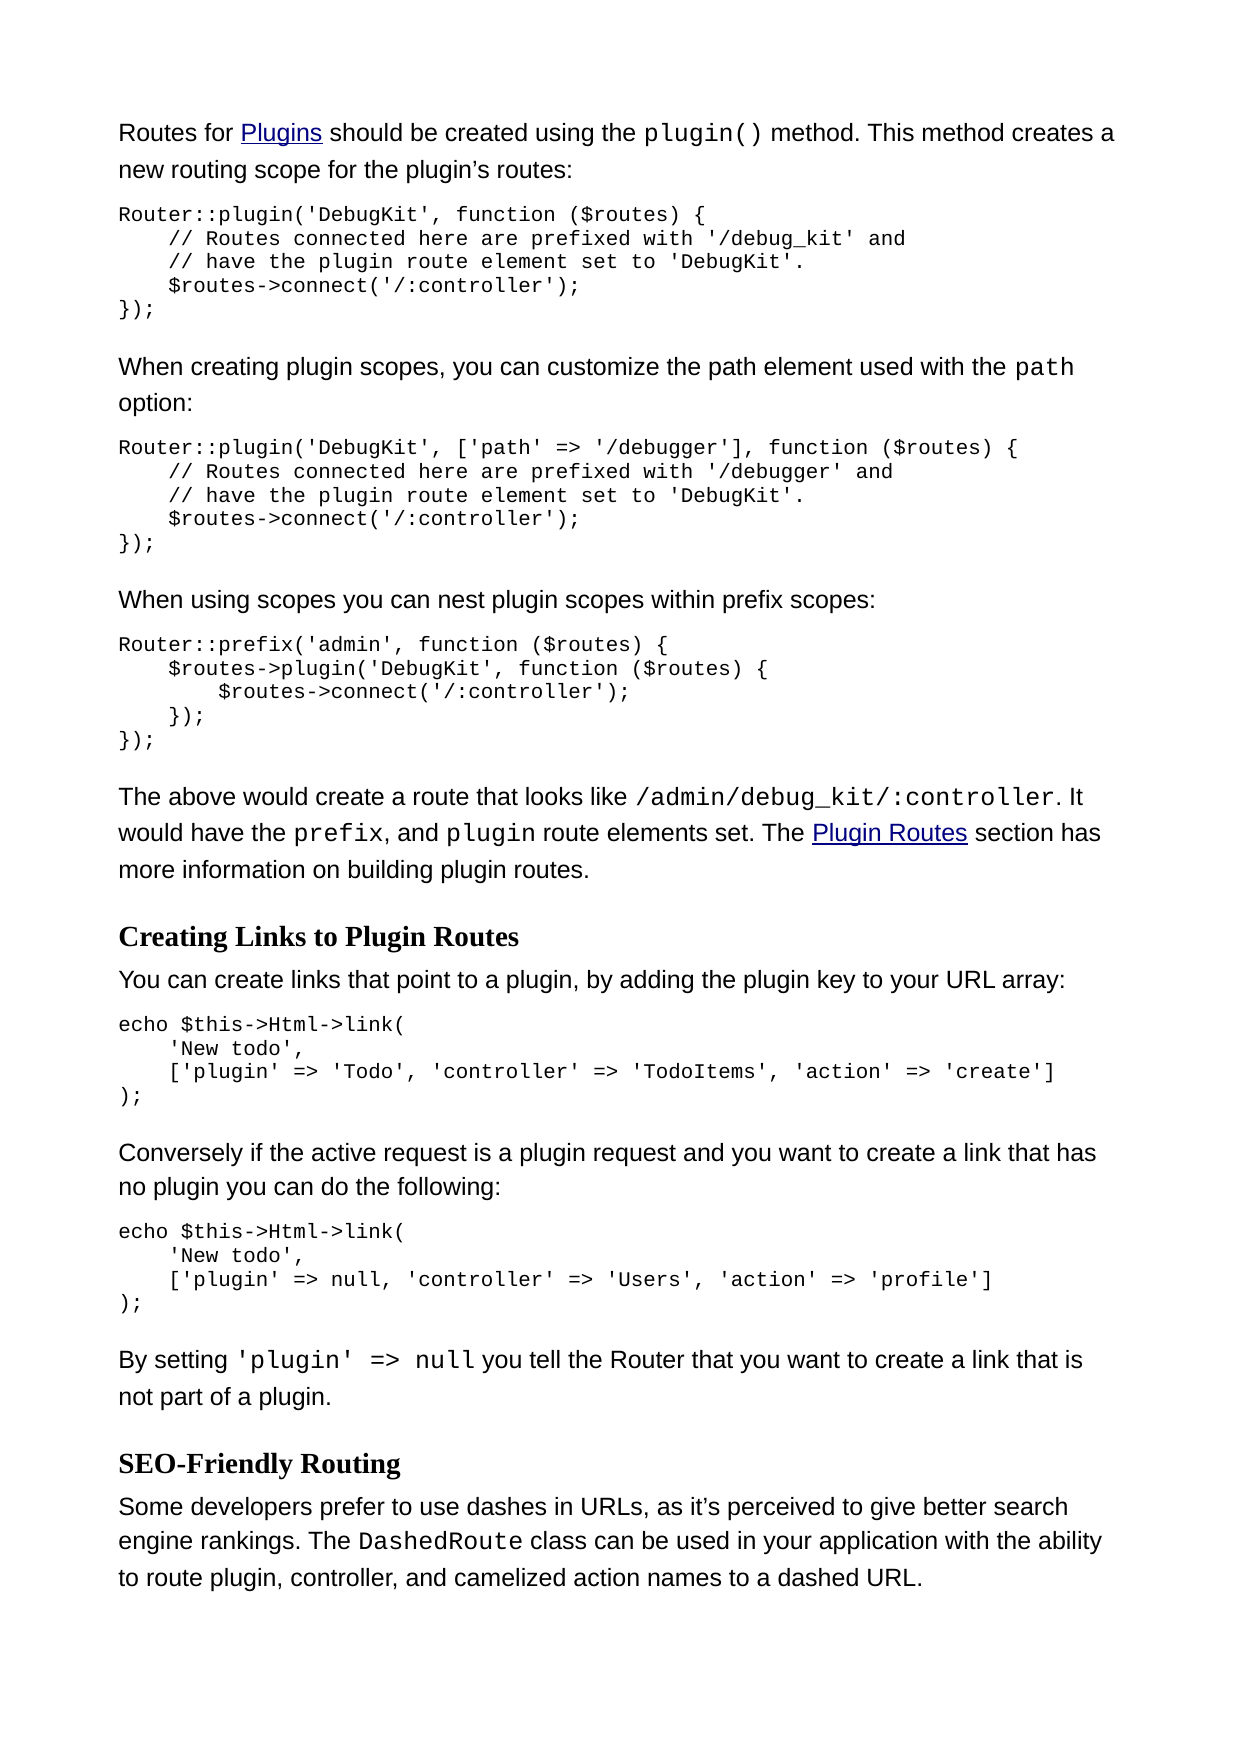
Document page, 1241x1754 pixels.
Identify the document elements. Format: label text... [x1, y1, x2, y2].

text You can create links that point to a plugin, by adding the plugin key to your URL array: [118, 965, 1122, 993]
text Router::prefix('admin', function ($routes) { [118, 634, 1122, 658]
text 'New todo', [118, 1037, 1122, 1061]
text $routes->connect('/:controller'); [118, 275, 1122, 298]
text When using scopes you can nest plugin scopes within prefix scopes: [118, 585, 1122, 614]
text 'New todo', [118, 1245, 1122, 1269]
text $routes->connect('/:controller'); [118, 508, 1122, 532]
text }); [118, 532, 1122, 556]
text ['plugin' => null, 'controller' => 'Users', 'action' => 'profile'] [118, 1269, 1122, 1292]
text }); [118, 729, 1122, 752]
subtitle SEO-Friendly Routing [118, 1446, 1122, 1479]
text Router::plugin('DebugKit', function ($routes) { [118, 204, 1122, 227]
text // have the plugin route element set to 'DebugKit'. [118, 251, 1122, 275]
text Some developers prefer to use dashes in URLs, as it’s perceived to give better search engine rankings. The DashedRoute class can be used in your application with the ability to route plugin, controller, and camelized action names to a dashed URL. [118, 1492, 1122, 1592]
text }); [118, 705, 1122, 729]
text The above would create a route that looks like /admin/debug_kit/:controller. It would have the prefix, and plugin route elements set. The Plugin Routes section has more information on building plugin routes. [118, 782, 1122, 884]
text Routes for Plugins should be created using the plugin() method. This method creates a new routing scope for the plugin’s routes: [118, 118, 1122, 183]
text // Routes connected here are prefixed with '/debug_kit' and [118, 227, 1122, 251]
text $routes->plugin('DebugKit', function ($routes) { [118, 658, 1122, 681]
text }); [118, 298, 1122, 322]
text // have the plugin route element set to 'DebugKit'. [118, 484, 1122, 508]
text ); [118, 1085, 1122, 1108]
text Conversely if the active request is a plugin request and you want to create a link that has no plugin you can do the following: [118, 1138, 1122, 1201]
text echo $this->Html->link( [118, 1014, 1122, 1037]
text By setting 'plugin' => null you tell the Router that you want to create a link that is not part of a plugin. [118, 1346, 1122, 1411]
text ['plugin' => 'Todo', 'controller' => 'TodoItems', 'action' => 'create'] [118, 1061, 1122, 1085]
subtitle Creating Links to Plugin Routes [118, 919, 1122, 952]
text $routes->connect('/:controller'); [118, 681, 1122, 705]
text // Routes connected here are prefixed with '/debugger' and [118, 461, 1122, 484]
text ); [118, 1292, 1122, 1316]
text When creating plugin scopes, you can customize the path element used with the path option: [118, 352, 1122, 417]
text echo $this->Html->link( [118, 1221, 1122, 1245]
text Router::plugin('DebugKit', ['path' => '/debugger'], function ($routes) { [118, 437, 1122, 461]
